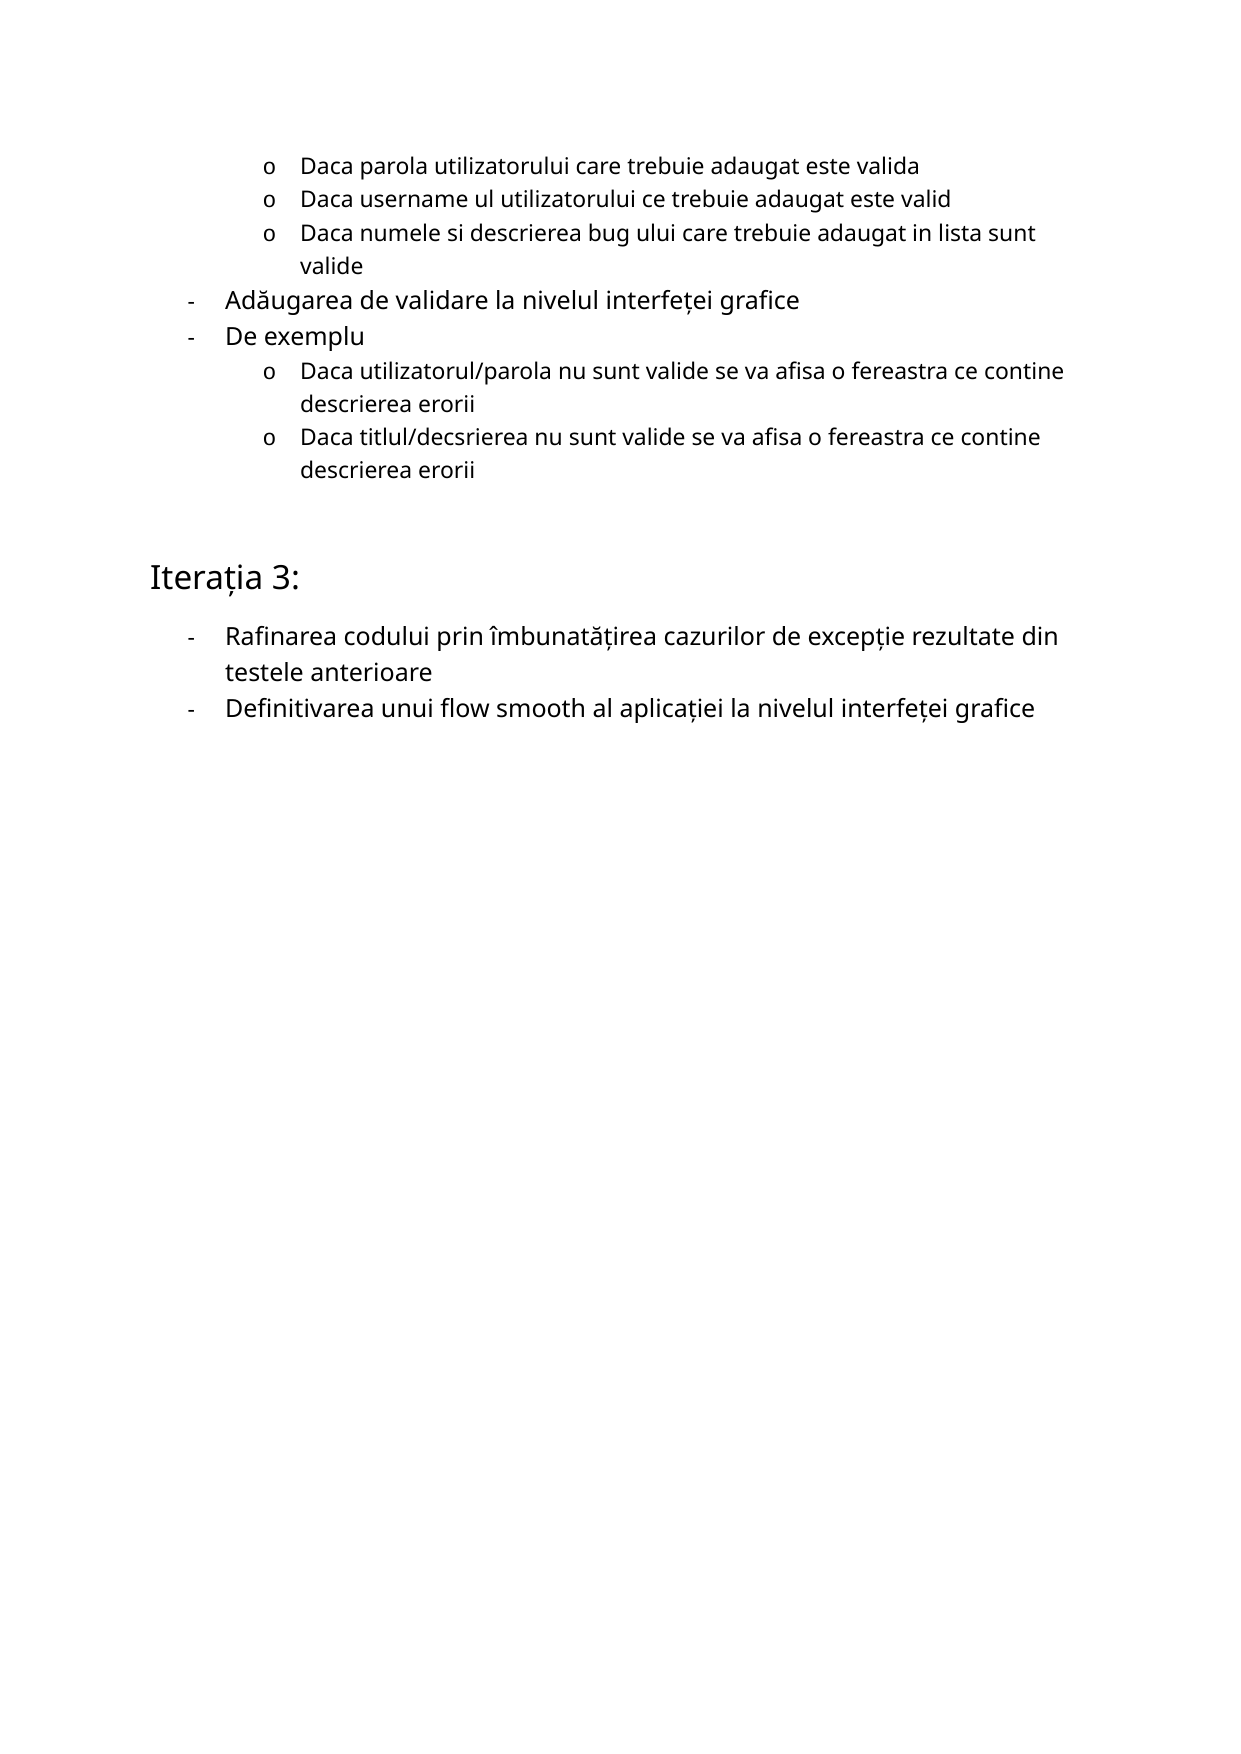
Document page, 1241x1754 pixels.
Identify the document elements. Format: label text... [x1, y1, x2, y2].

text Iterația 3: [150, 554, 1090, 599]
list Daca utilizatorul/parola nu sunt valide se va afisa o fereastra ce contine descrierea erorii [262, 355, 1090, 419]
list De exemplu [187, 319, 1090, 353]
list Rafinarea codului prin îmbunatățirea cazurilor de excepție rezultate din testele anterioare [187, 619, 1090, 689]
list Daca username ul utilizatorului ce trebuie adaugat este valid [262, 183, 1090, 214]
list Definitivarea unui flow smooth al aplicației la nivelul interfeței grafice [187, 691, 1090, 725]
list Daca titlul/decsrierea nu sunt valide se va afisa o fereastra ce contine descrierea erorii [262, 421, 1090, 486]
list Daca parola utilizatorului care trebuie adaugat este valida [262, 150, 1090, 181]
list Daca numele si descrierea bug ului care trebuie adaugat in lista sunt valide [262, 216, 1090, 281]
list Adăugarea de validare la nivelul interfeței grafice [187, 283, 1090, 317]
